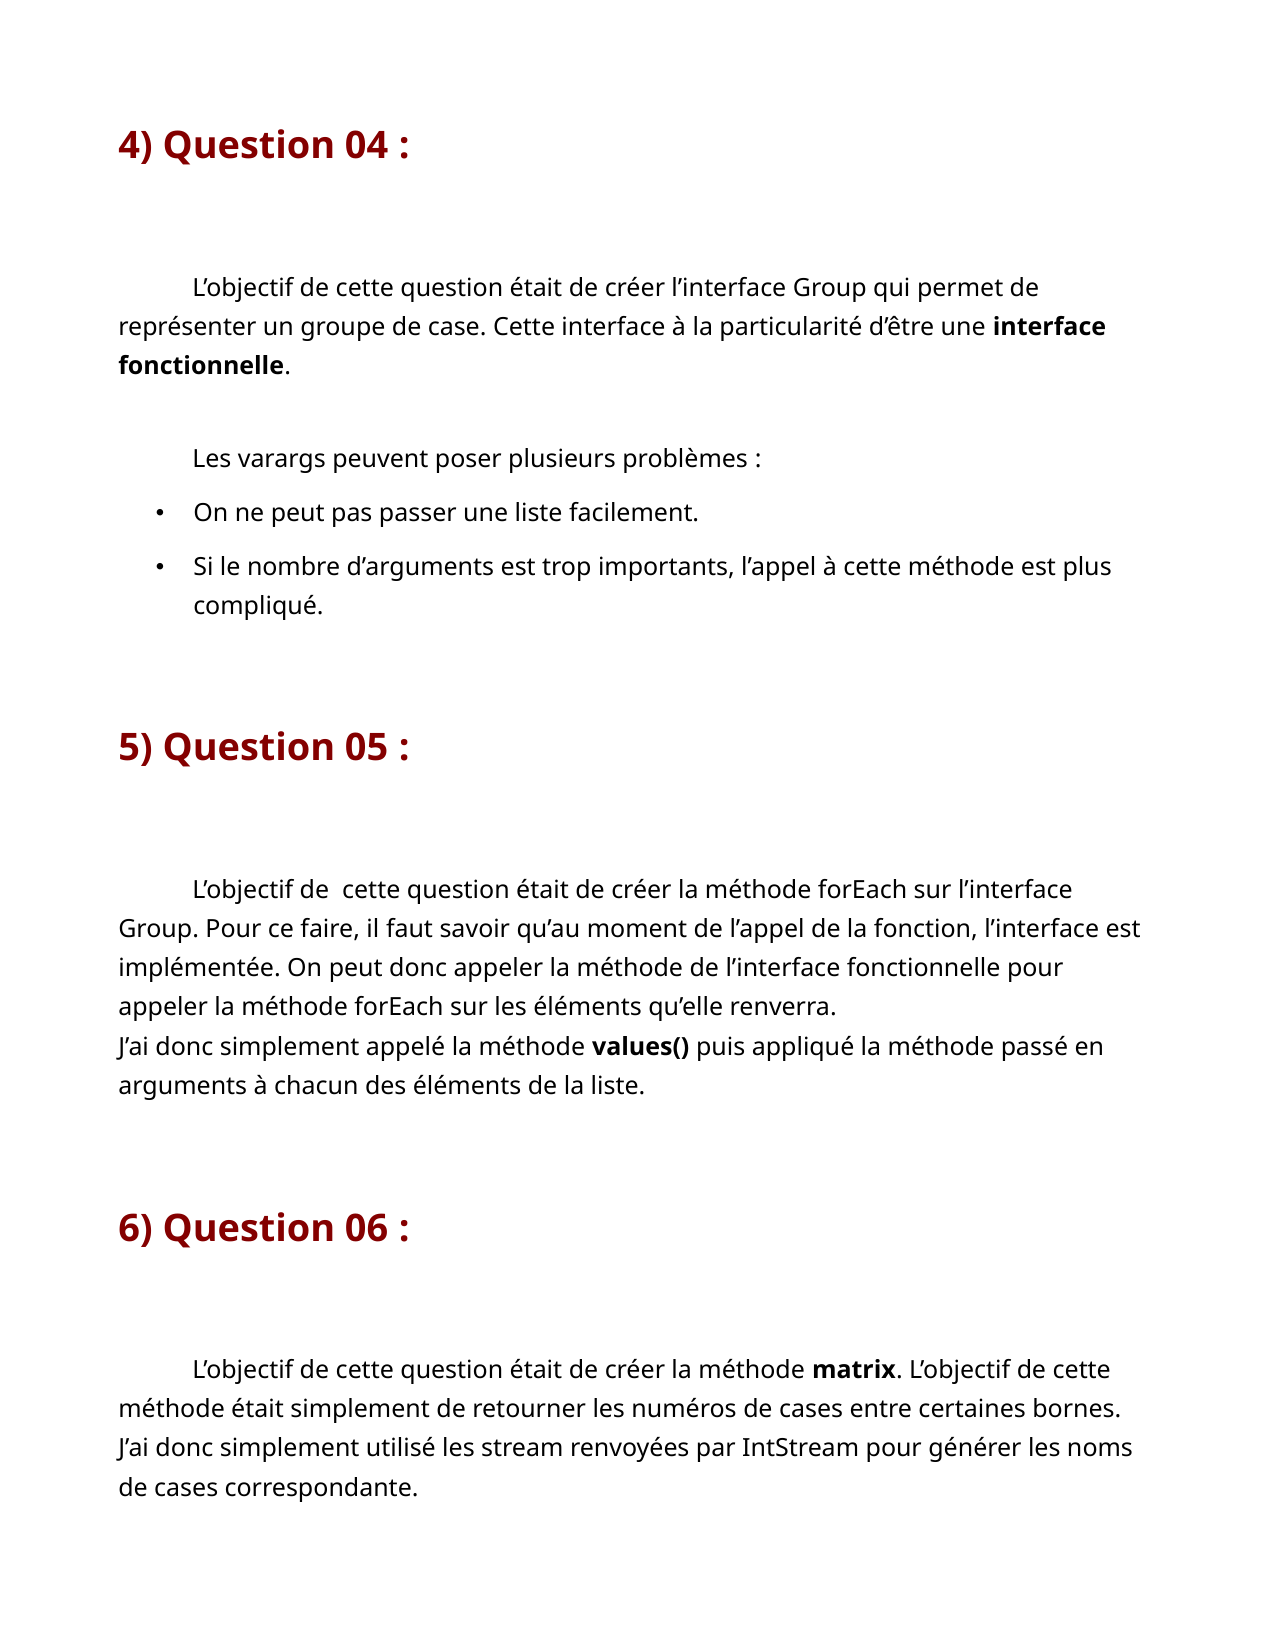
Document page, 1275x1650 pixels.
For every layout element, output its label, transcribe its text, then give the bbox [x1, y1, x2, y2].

list Si le nombre d’arguments est trop importants, l’appel à cette méthode est plus compliqué. [156, 548, 1157, 621]
text L’objectif de cette question était de créer la méthode matrix. L’objectif de cette méthode était simplement de retourner les numéros de cases entre certaines bornes. J’ai donc simplement utilisé les stream renvoyées par IntStream pour générer les noms de cases correspondante. [118, 1352, 1157, 1503]
list On ne peut pas passer une liste facilement. [156, 494, 1157, 528]
subtitle 5) Question 05 : [118, 720, 1157, 772]
text L’objectif de cette question était de créer l’interface Group qui permet de représenter un groupe de case. Cette interface à la particularité d’être une interface fonctionnelle. [118, 269, 1157, 421]
text L’objectif de cette question était de créer la méthode forEach sur l’interface Group. Pour ce faire, il faut savoir qu’au moment de l’appel de la fonction, l’interface est implémentée. On peut donc appeler la méthode de l’interface fonctionnelle pour appeler la méthode forEach sur les éléments qu’elle renverra. J’ai donc simplement appelé la méthode values() puis appliqué la méthode passé en arguments à chacun des éléments de la liste. [118, 872, 1157, 1101]
text Les varargs peuvent poser plusieurs problèmes : [118, 441, 1157, 475]
subtitle 6) Question 06 : [118, 1200, 1157, 1252]
subtitle 4) Question 04 : [118, 118, 1157, 170]
